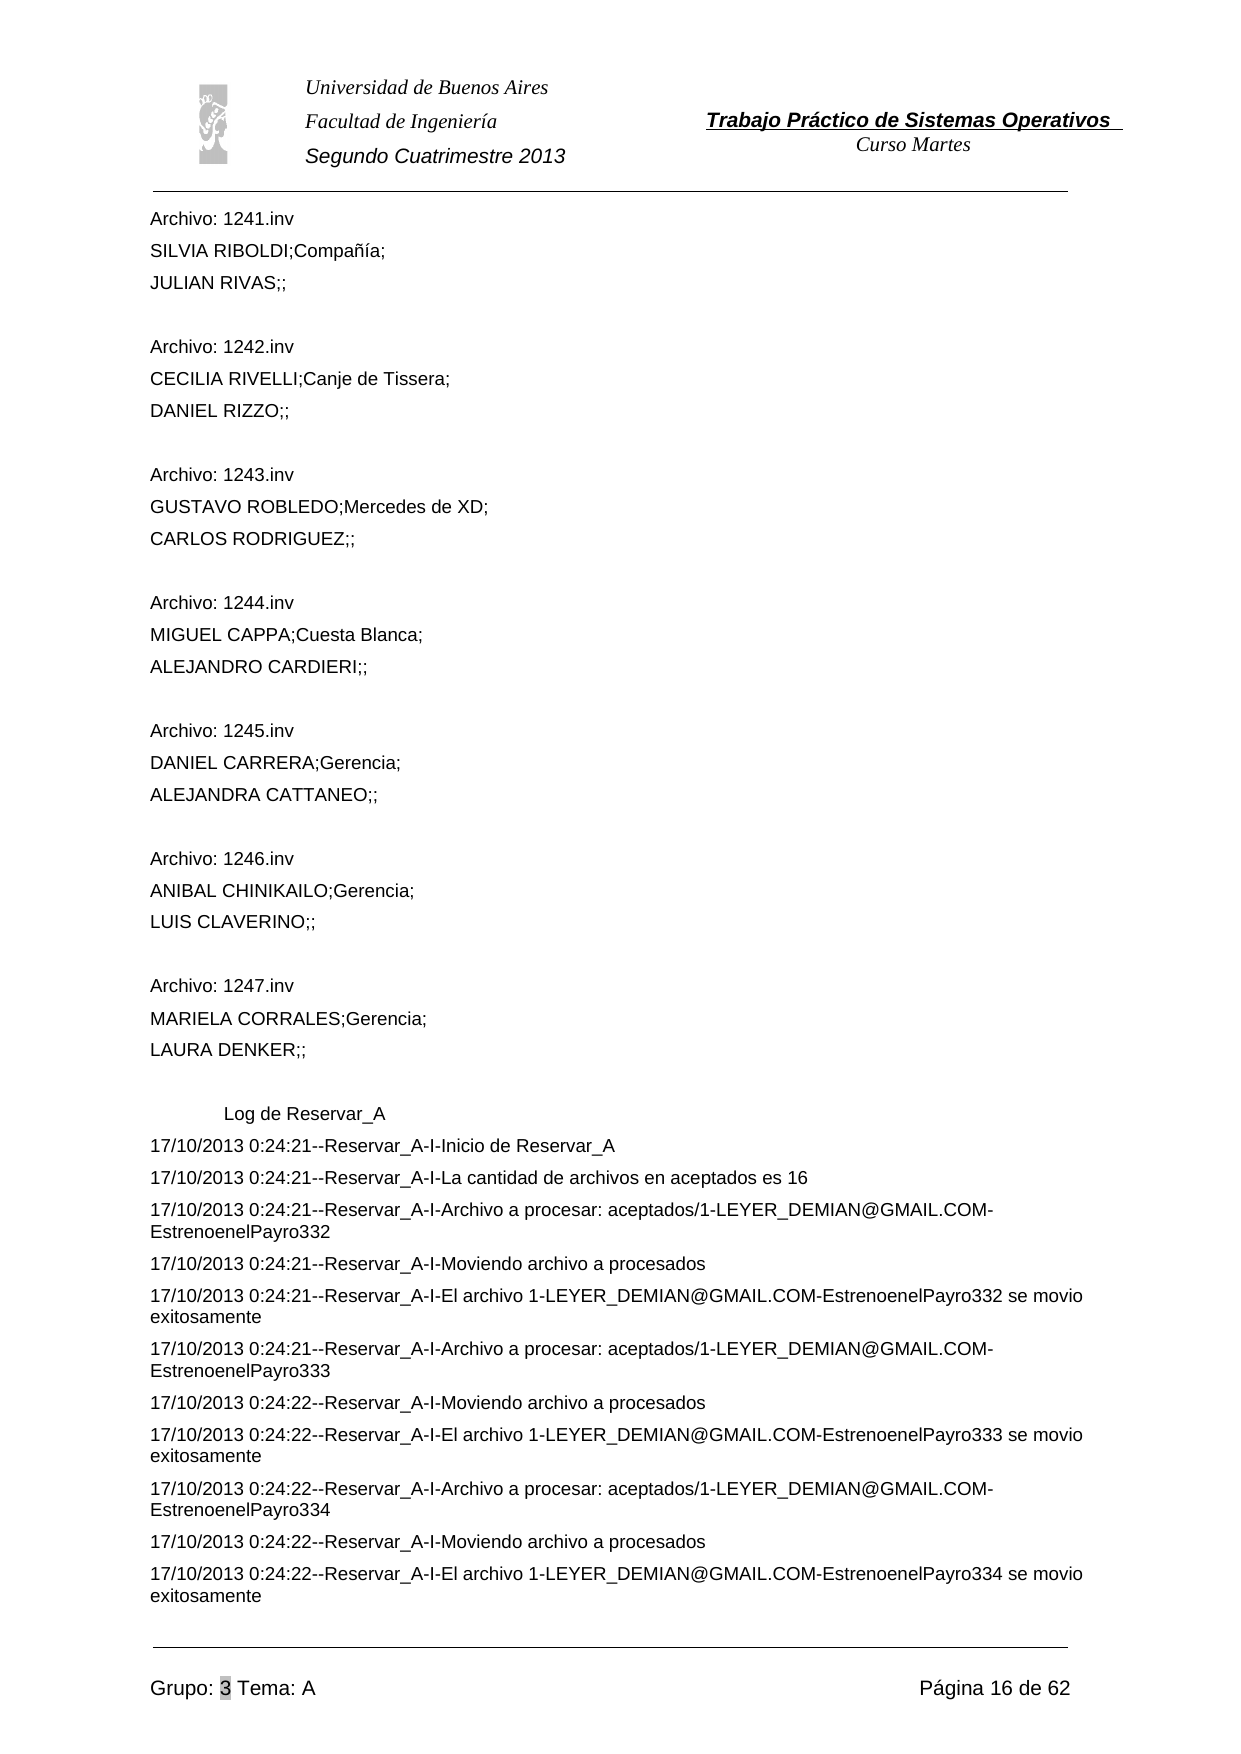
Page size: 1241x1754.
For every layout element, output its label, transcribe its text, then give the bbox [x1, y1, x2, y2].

text Archivo: 1242.inv [150, 336, 1090, 357]
text MARIELA CORRALES;Gerencia; [150, 1007, 1090, 1029]
text DANIEL RIZZO;; [150, 400, 1090, 421]
text Archivo: 1246.inv [150, 847, 1090, 869]
text 17/10/2013 0:24:22--Reservar_A-I-Moviendo archivo a procesados [150, 1531, 1090, 1552]
text Log de Reservar_A [150, 1103, 1090, 1125]
text 17/10/2013 0:24:22--Reservar_A-I-Moviendo archivo a procesados [150, 1392, 1090, 1413]
text ALEJANDRO CARDIERI;; [150, 656, 1090, 677]
text CARLOS RODRIGUEZ;; [150, 528, 1090, 549]
text Archivo: 1241.inv [150, 208, 1090, 229]
text Archivo: 1244.inv [150, 592, 1090, 613]
text Archivo: 1247.inv [150, 975, 1090, 997]
picture [198, 82, 231, 166]
text ANIBAL CHINIKAILO;Gerencia; [150, 879, 1090, 901]
text 17/10/2013 0:24:21--Reservar_A-I-El archivo 1-LEYER_DEMIAN@GMAIL.COM-EstrenoenelPayro332 se movio exitosamente [150, 1285, 1090, 1328]
text 17/10/2013 0:24:21--Reservar_A-I-La cantidad de archivos en aceptados es 16 [150, 1167, 1090, 1189]
text LAURA DENKER;; [150, 1039, 1090, 1061]
text DANIEL CARRERA;Gerencia; [150, 751, 1090, 773]
text 17/10/2013 0:24:21--Reservar_A-I-Inicio de Reservar_A [150, 1135, 1090, 1157]
text 17/10/2013 0:24:21--Reservar_A-I-Archivo a procesar: aceptados/1-LEYER_DEMIAN@GMAIL.COM-EstrenoenelPayro333 [150, 1338, 1090, 1381]
text SILVIA RIBOLDI;Compañía; [150, 240, 1090, 261]
text JULIAN RIVAS;; [150, 272, 1090, 293]
text MIGUEL CAPPA;Cuesta Blanca; [150, 623, 1090, 645]
text Archivo: 1243.inv [150, 464, 1090, 485]
text 17/10/2013 0:24:21--Reservar_A-I-Moviendo archivo a procesados [150, 1253, 1090, 1274]
text Archivo: 1245.inv [150, 719, 1090, 741]
text 17/10/2013 0:24:22--Reservar_A-I-Archivo a procesar: aceptados/1-LEYER_DEMIAN@GMAIL.COM-EstrenoenelPayro334 [150, 1477, 1090, 1520]
text 17/10/2013 0:24:22--Reservar_A-I-El archivo 1-LEYER_DEMIAN@GMAIL.COM-EstrenoenelPayro334 se movio exitosamente [150, 1563, 1090, 1606]
text GUSTAVO ROBLEDO;Mercedes de XD; [150, 496, 1090, 517]
text 17/10/2013 0:24:22--Reservar_A-I-El archivo 1-LEYER_DEMIAN@GMAIL.COM-EstrenoenelPayro333 se movio exitosamente [150, 1424, 1090, 1467]
text 17/10/2013 0:24:21--Reservar_A-I-Archivo a procesar: aceptados/1-LEYER_DEMIAN@GMAIL.COM-EstrenoenelPayro332 [150, 1199, 1090, 1242]
text ALEJANDRA CATTANEO;; [150, 783, 1090, 805]
text LUIS CLAVERINO;; [150, 911, 1090, 933]
text CECILIA RIVELLI;Canje de Tissera; [150, 368, 1090, 389]
